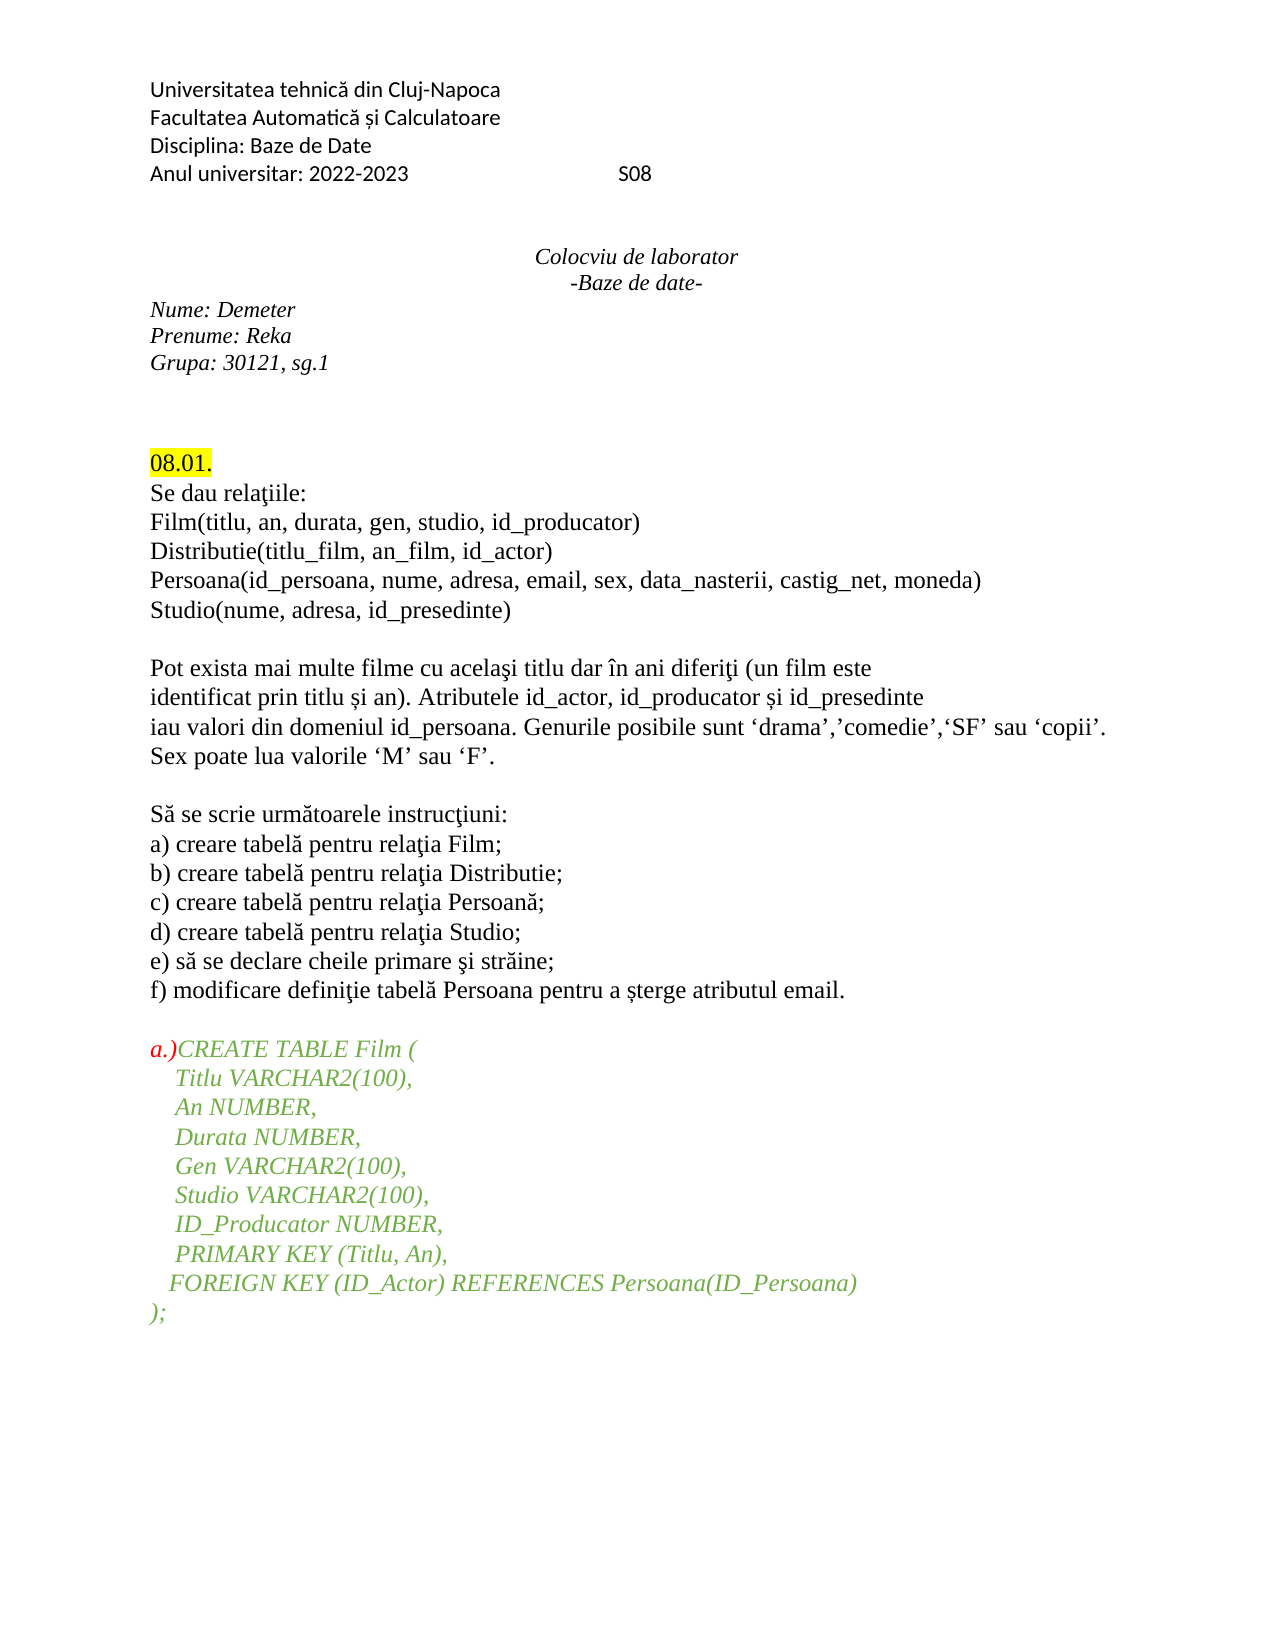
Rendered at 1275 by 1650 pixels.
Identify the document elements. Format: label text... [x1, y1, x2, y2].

text d) creare tabelă pentru relaţia Studio; [150, 917, 1125, 945]
text Prenume: Reka [150, 322, 1125, 348]
text a.)CREATE TABLE Film ( [150, 1034, 1125, 1062]
text ); [150, 1297, 1125, 1326]
text An NUMBER, [150, 1092, 1125, 1121]
text ID_Producator NUMBER, [150, 1209, 1125, 1238]
text Durata NUMBER, [150, 1122, 1125, 1150]
text c) creare tabelă pentru relaţia Persoană; [150, 887, 1125, 916]
text Nume: Demeter [150, 296, 1125, 322]
text FOREIGN KEY (ID_Actor) REFERENCES Persoana(ID_Persoana) [150, 1268, 1125, 1297]
text Distributie(titlu_film, an_film, id_actor) [150, 536, 1125, 565]
text Să se scrie următoarele instrucţiuni: [150, 799, 1125, 828]
text e) să se declare cheile primare şi străine; [150, 946, 1125, 975]
text Persoana(id_persoana, nume, adresa, email, sex, data_nasterii, castig_net, moneda) [150, 565, 1125, 594]
text f) modificare definiţie tabelă Persoana pentru a șterge atributul email. [150, 975, 1125, 1004]
text Gen VARCHAR2(100), [150, 1151, 1125, 1179]
text Grupa: 30121, sg.1 [150, 348, 1125, 375]
text Film(titlu, an, durata, gen, studio, id_producator) [150, 507, 1125, 536]
text PRIMARY KEY (Titlu, An), [150, 1239, 1125, 1267]
text iau valori din domeniul id_persoana. Genurile posibile sunt ‘drama’,’comedie’,‘SF’ sau ‘copii’. Sex poate lua valorile ‘M’ sau ‘F’. [150, 712, 1125, 770]
text 08.01. [150, 448, 1125, 477]
text Pot exista mai multe filme cu acelaşi titlu dar în ani diferiţi (un film este [150, 653, 1125, 682]
text Se dau relaţiile: [150, 478, 1125, 506]
text b) creare tabelă pentru relaţia Distributie; [150, 858, 1125, 887]
text identificat prin titlu și an). Atributele id_actor, id_producator și id_presedinte [150, 682, 1125, 711]
text -Baze de date- [150, 269, 1125, 296]
text Colocviu de laborator [150, 243, 1125, 269]
text a) creare tabelă pentru relaţia Film; [150, 829, 1125, 858]
text Studio VARCHAR2(100), [150, 1180, 1125, 1209]
text Titlu VARCHAR2(100), [150, 1063, 1125, 1092]
text Studio(nume, adresa, id_presedinte) [150, 595, 1125, 623]
